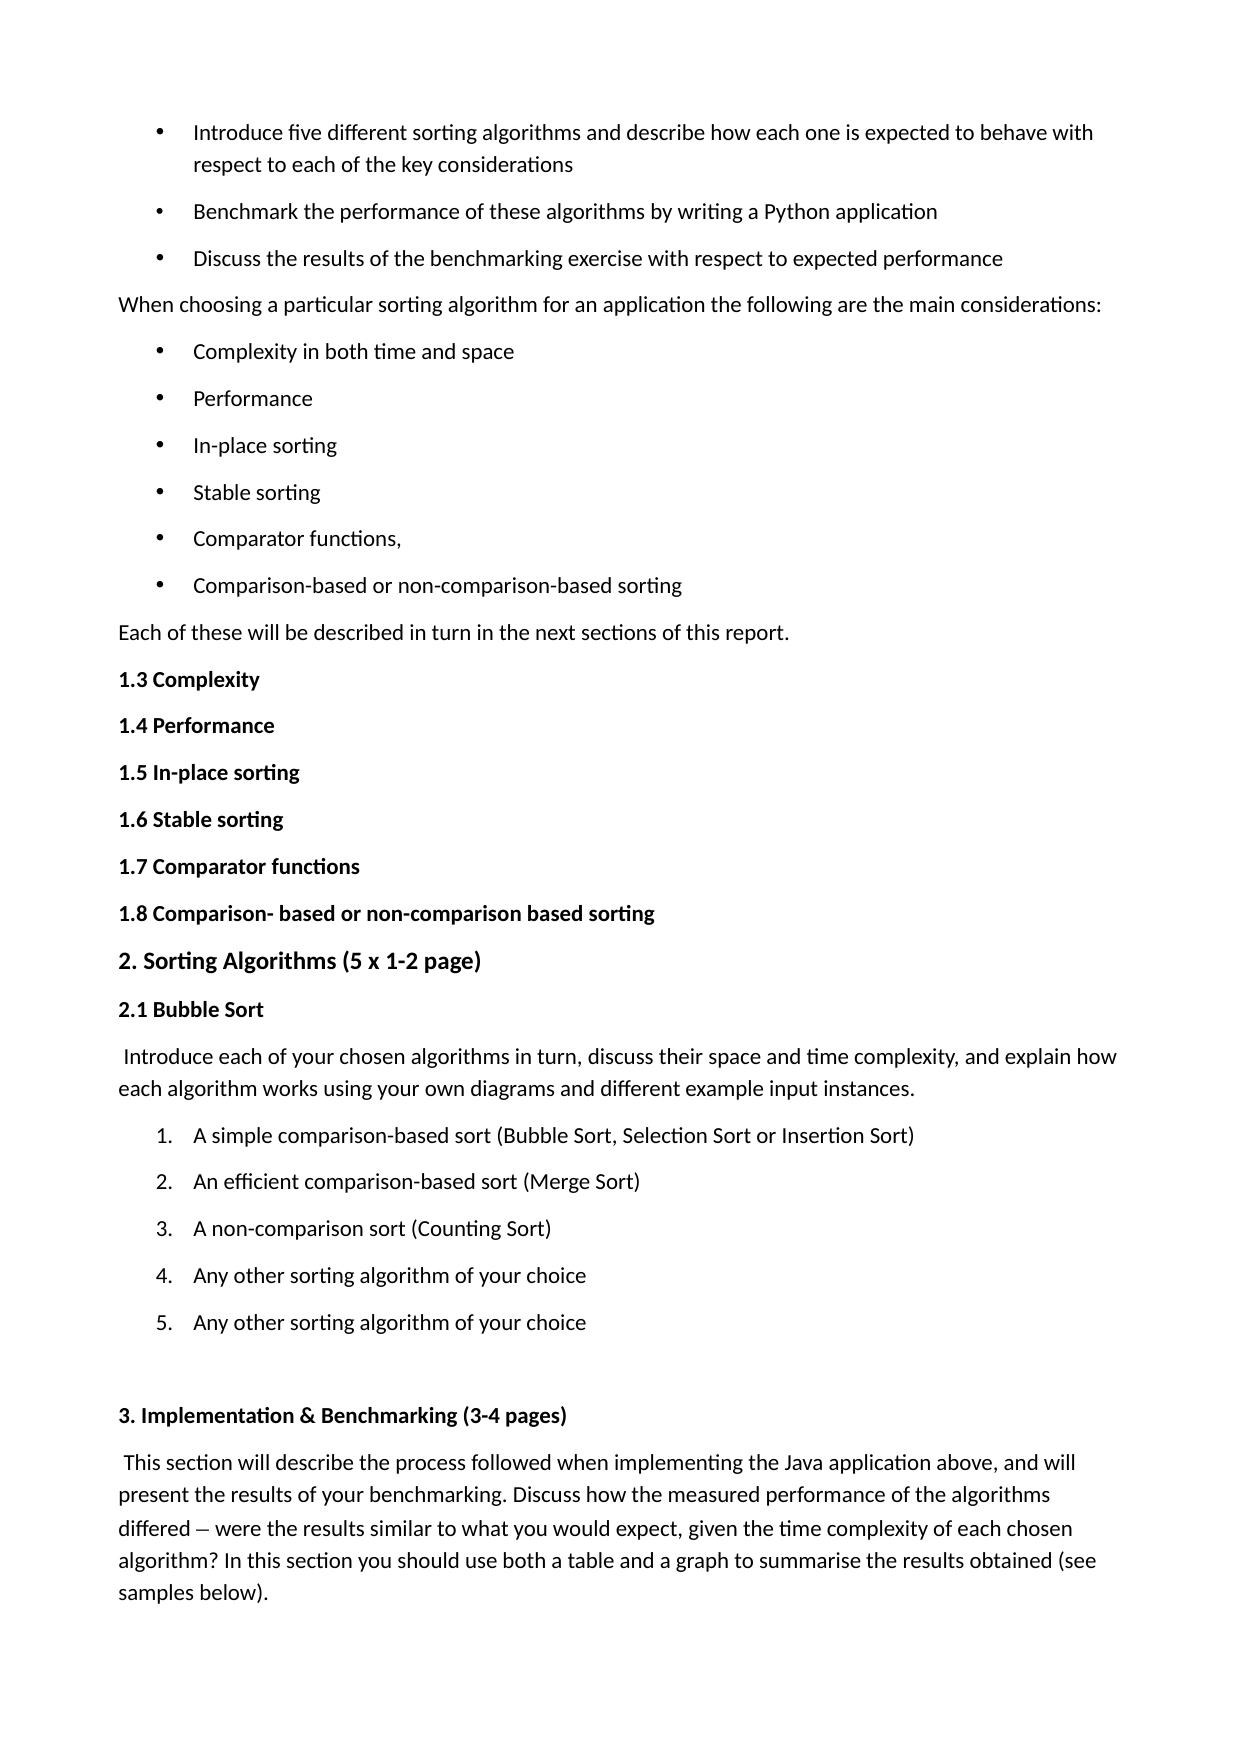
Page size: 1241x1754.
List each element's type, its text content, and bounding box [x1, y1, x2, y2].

list Comparison-based or non-comparison-based sorting [156, 571, 1122, 599]
text 1.8 Comparison- based or non-comparison based sorting [118, 899, 1122, 927]
text 1.7 Comparator functions [118, 852, 1122, 880]
text 2. Sorting Algorithms (5 x 1-2 page) [118, 945, 1122, 976]
list Benchmark the performance of these algorithms by writing a Python application [156, 197, 1122, 225]
text 3. Implementation & Benchmarking (3-4 pages) [118, 1401, 1122, 1429]
list Any other sorting algorithm of your choice [156, 1308, 1122, 1336]
text 1.5 In-place sorting [118, 758, 1122, 786]
text Each of these will be described in turn in the next sections of this report. [118, 618, 1122, 646]
list Complexity in both time and space [156, 337, 1122, 365]
list Comparator functions, [156, 524, 1122, 552]
text 2.1 Bubble Sort [118, 995, 1122, 1023]
list An efficient comparison-based sort (Merge Sort) [156, 1167, 1122, 1196]
text 1.4 Performance [118, 712, 1122, 739]
list Discuss the results of the benchmarking exercise with respect to expected performance [156, 244, 1122, 272]
text When choosing a particular sorting algorithm for an application the following are the main considerations: [118, 291, 1122, 319]
text This section will describe the process followed when implementing the Java application above, and will present the results of your benchmarking. Discuss how the measured performance of the algorithms differed – were the results similar to what you would expect, given the time complexity of each chosen algorithm? In this section you should use both a table and a graph to summarise the results obtained (see samples below). [118, 1448, 1122, 1606]
list A non-comparison sort (Counting Sort) [156, 1214, 1122, 1242]
list Any other sorting algorithm of your choice [156, 1261, 1122, 1289]
list Performance [156, 384, 1122, 412]
text Introduce each of your chosen algorithms in turn, discuss their space and time complexity, and explain how each algorithm works using your own diagrams and different example input instances. [118, 1042, 1122, 1102]
list Introduce five different sorting algorithms and describe how each one is expected to behave with respect to each of the key considerations [156, 118, 1122, 178]
list A simple comparison-based sort (Bubble Sort, Selection Sort or Insertion Sort) [156, 1121, 1122, 1149]
text 1.3 Complexity [118, 665, 1122, 693]
list In-place sorting [156, 431, 1122, 459]
text 1.6 Stable sorting [118, 805, 1122, 833]
list Stable sorting [156, 478, 1122, 506]
